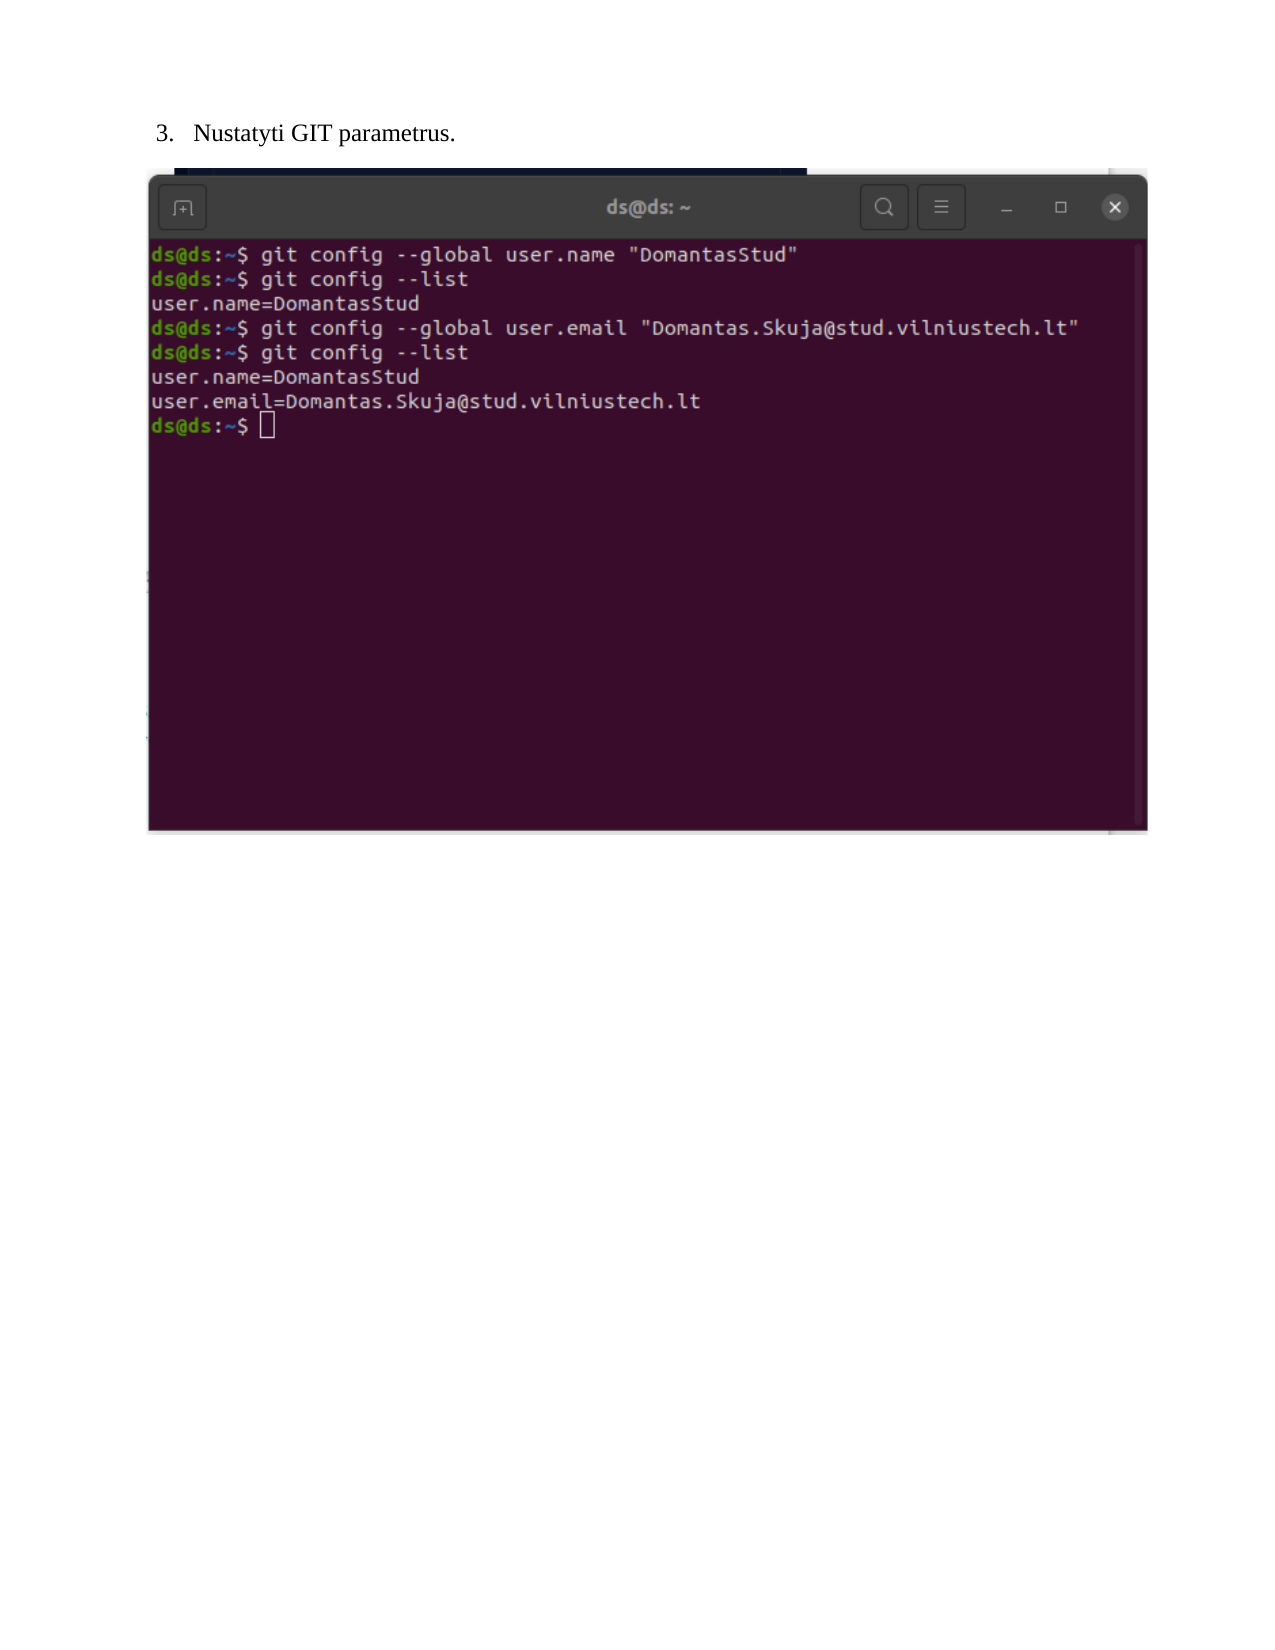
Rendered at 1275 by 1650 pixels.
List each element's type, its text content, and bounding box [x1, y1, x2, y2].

picture [146, 168, 1148, 835]
list Nustatyti GIT parametrus. [156, 118, 1157, 147]
